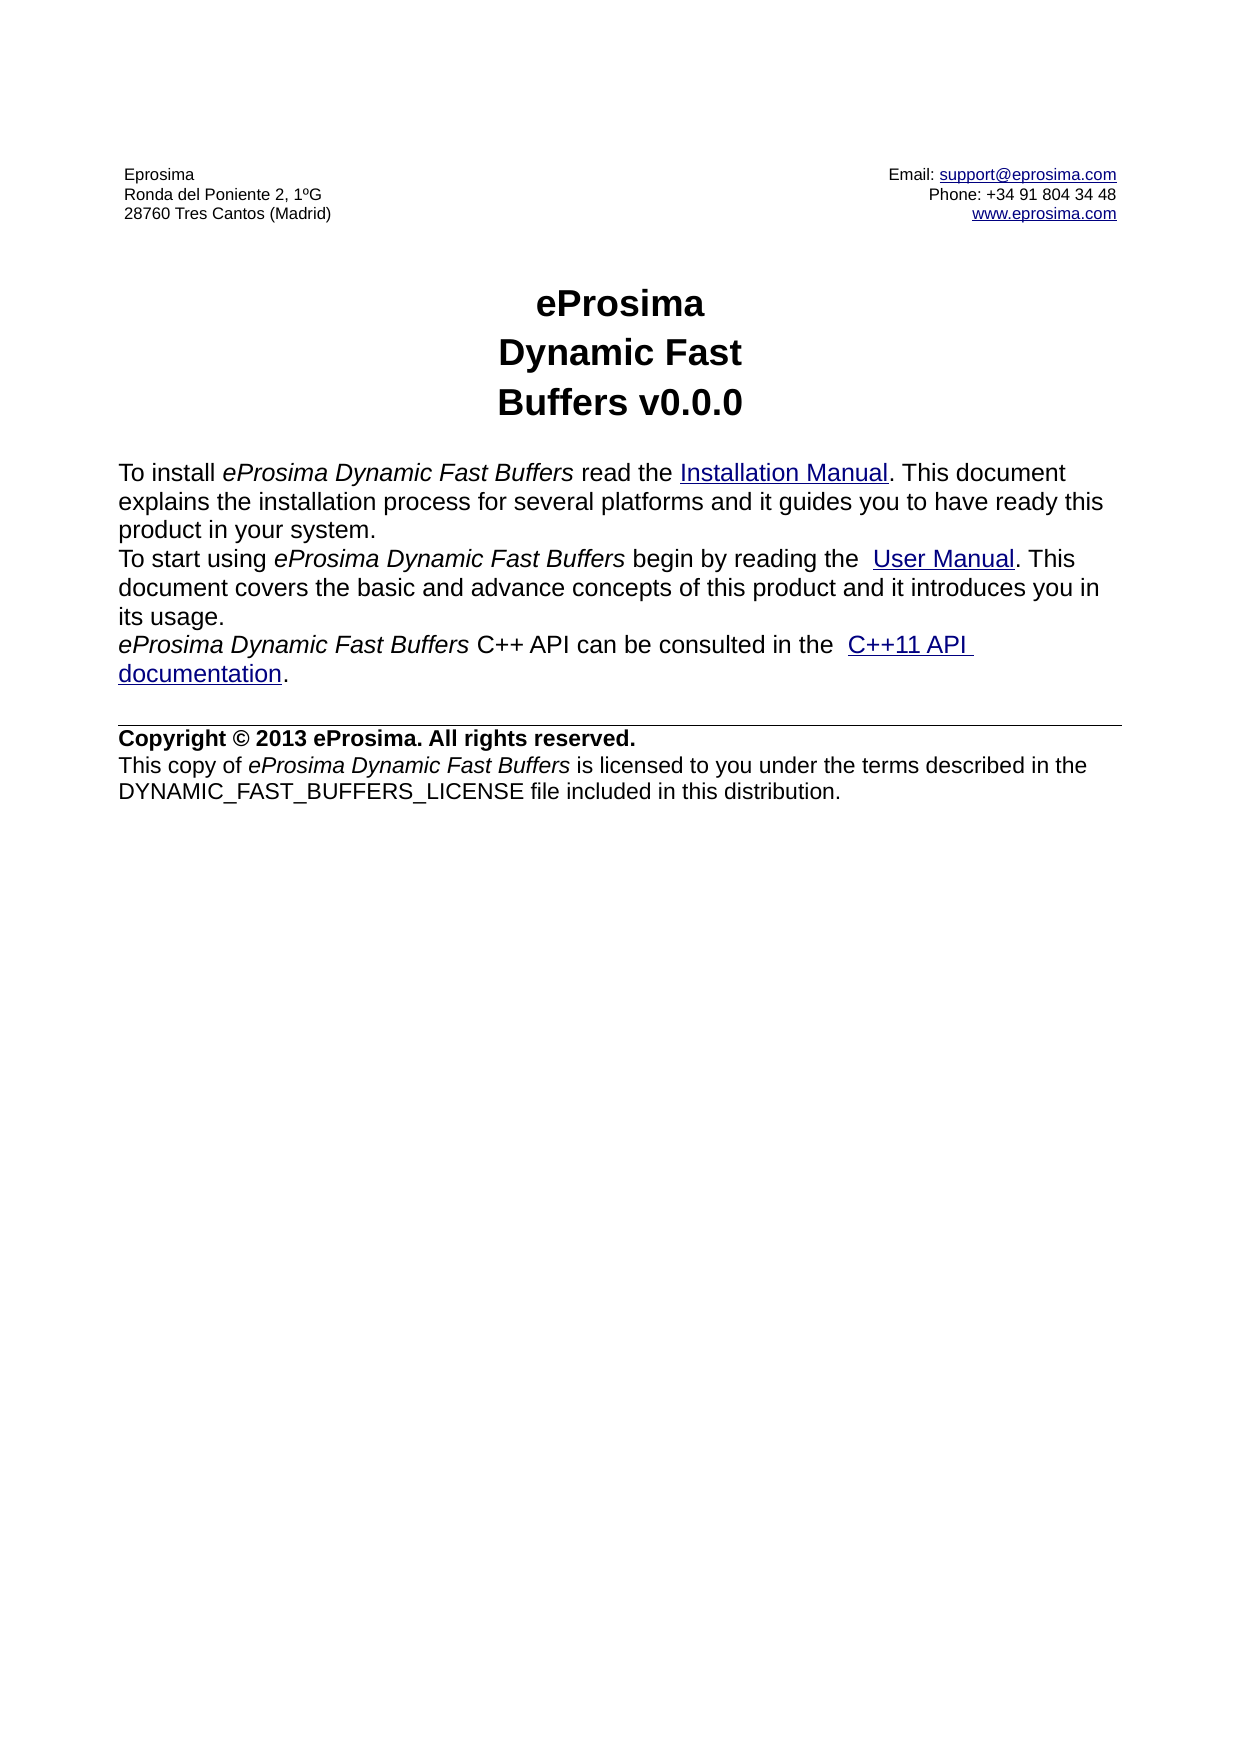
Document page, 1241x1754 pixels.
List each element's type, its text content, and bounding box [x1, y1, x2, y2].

text eProsima Dynamic Fast Buffers C++ API can be consulted in the C++11 API documentation. [118, 630, 1122, 688]
text To install eProsima Dynamic Fast Buffers read the Installation Manual. This document explains the installation process for several platforms and it guides you to have ready this product in your system. [118, 458, 1122, 544]
text Copyright © 2013 eProsima. All rights reserved. [118, 726, 1122, 752]
text To start using eProsima Dynamic Fast Buffers begin by reading the User Manual. This document covers the basic and advance concepts of this product and it introduces you in its usage. [118, 544, 1122, 630]
table_header Eprosima Ronda del Poniente 2, 1ºG 28760 Tres Cantos (Madrid) [118, 159, 453, 429]
text This copy of eProsima Dynamic Fast Buffers is licensed to you under the terms described in the DYNAMIC_FAST_BUFFERS_LICENSE file included in this distribution. [118, 752, 1122, 804]
table_header Email: support@eprosima.com Phone: +34 91 804 34 48 www.eprosima.com [788, 159, 1122, 429]
table_header eProsima Dynamic Fast Buffers v0.0.0 [453, 159, 787, 429]
